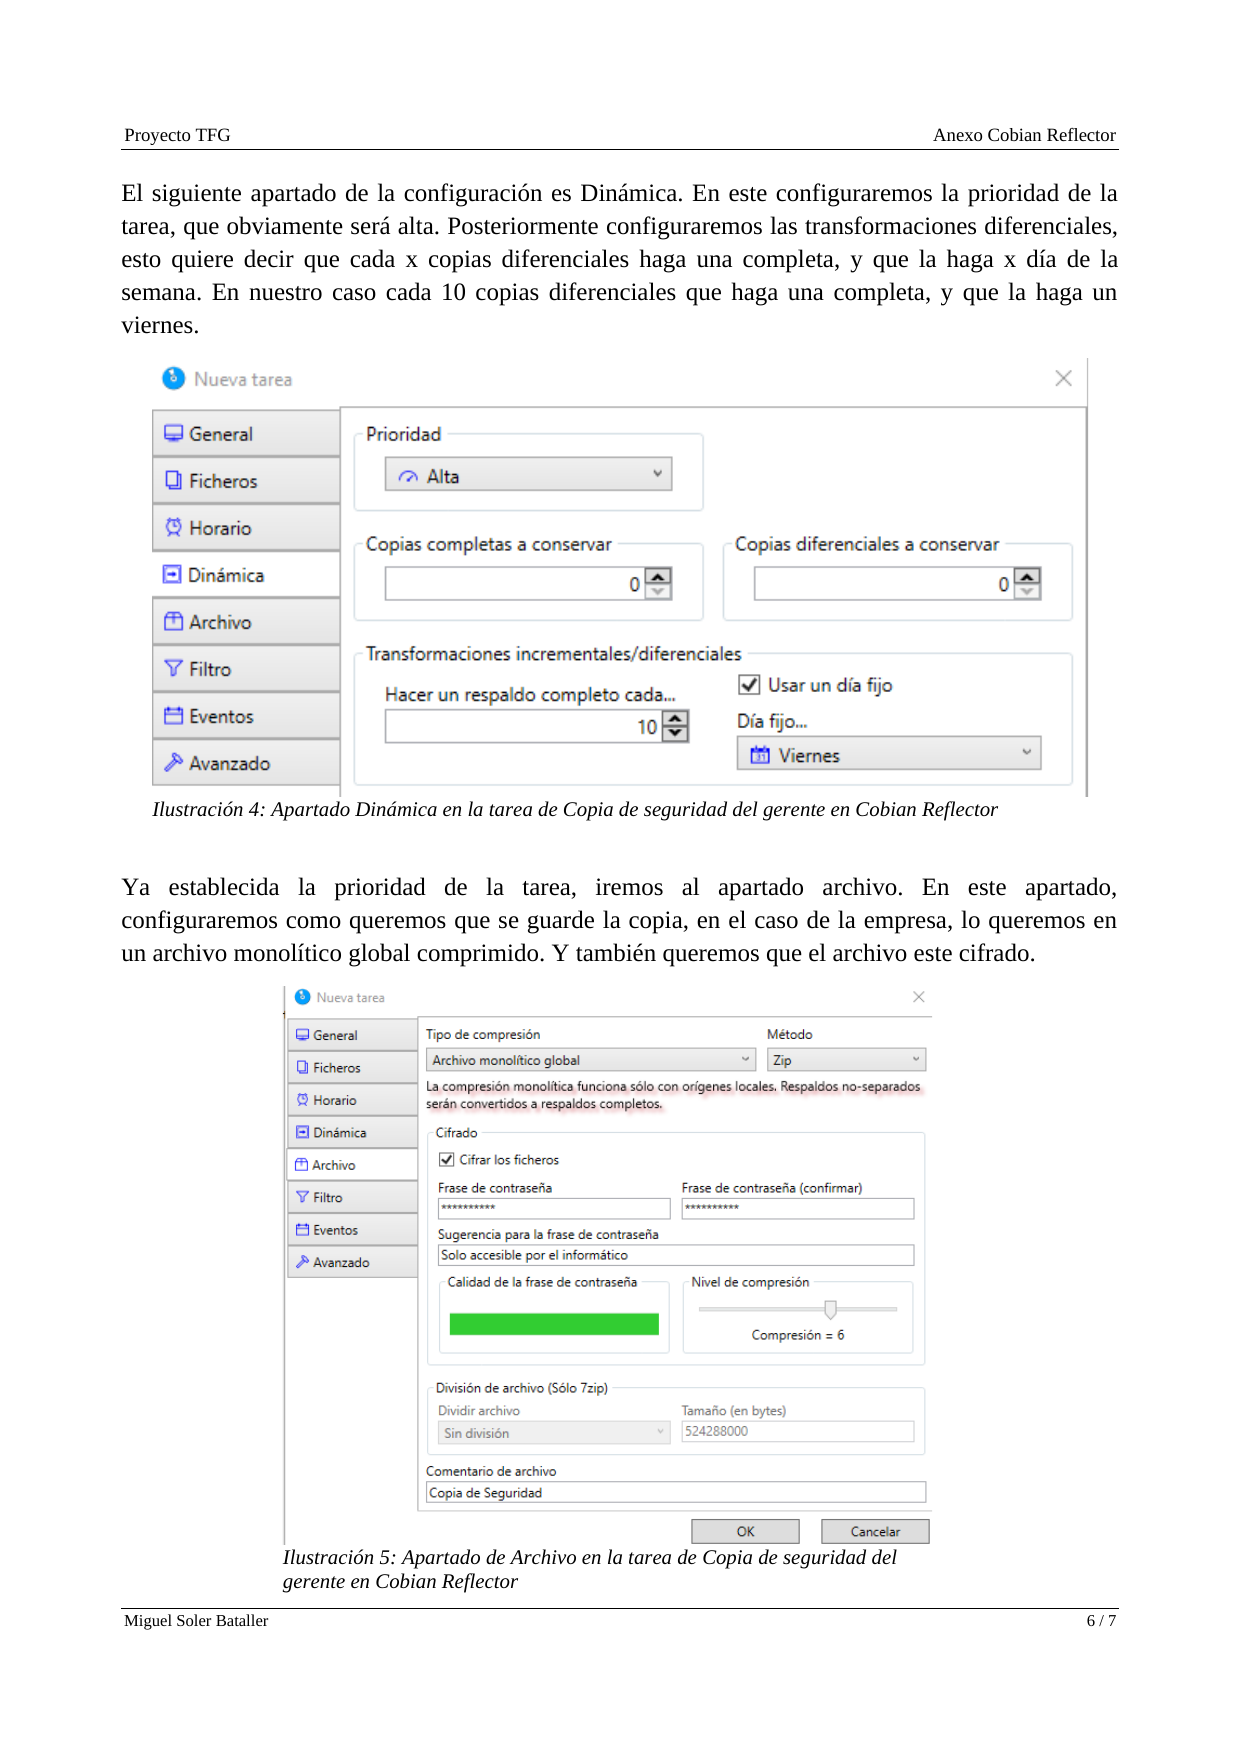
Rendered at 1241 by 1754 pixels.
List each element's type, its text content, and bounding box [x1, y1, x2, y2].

text Ilustración 4: Apartado Dinámica en la tarea de Copia de seguridad del gerente en Cobian Reflector [152, 797, 1088, 821]
text Ilustración 5: Apartado de Archivo en la tarea de Copia de seguridad del gerente en Cobian Reflector [283, 1545, 932, 1593]
picture [152, 358, 1089, 797]
picture [282, 986, 933, 1545]
text Ya establecida la prioridad de la tarea, iremos al apartado archivo. En este apartado, configuraremos como queremos que se guarde la copia, en el caso de la empresa, lo queremos en un archivo monolítico global comprimido. Y también queremos que el archivo este cifrado. [121, 872, 1119, 967]
text El siguiente apartado de la configuración es Dinámica. En este configuraremos la prioridad de la tarea, que obviamente será alta. Posteriormente configuraremos las transformaciones diferenciales, esto quiere decir que cada x copias diferenciales haga una completa, y que la haga x día de la semana. En nuestro caso cada 10 copias diferenciales que haga una completa, y que la haga un viernes. [121, 178, 1119, 339]
